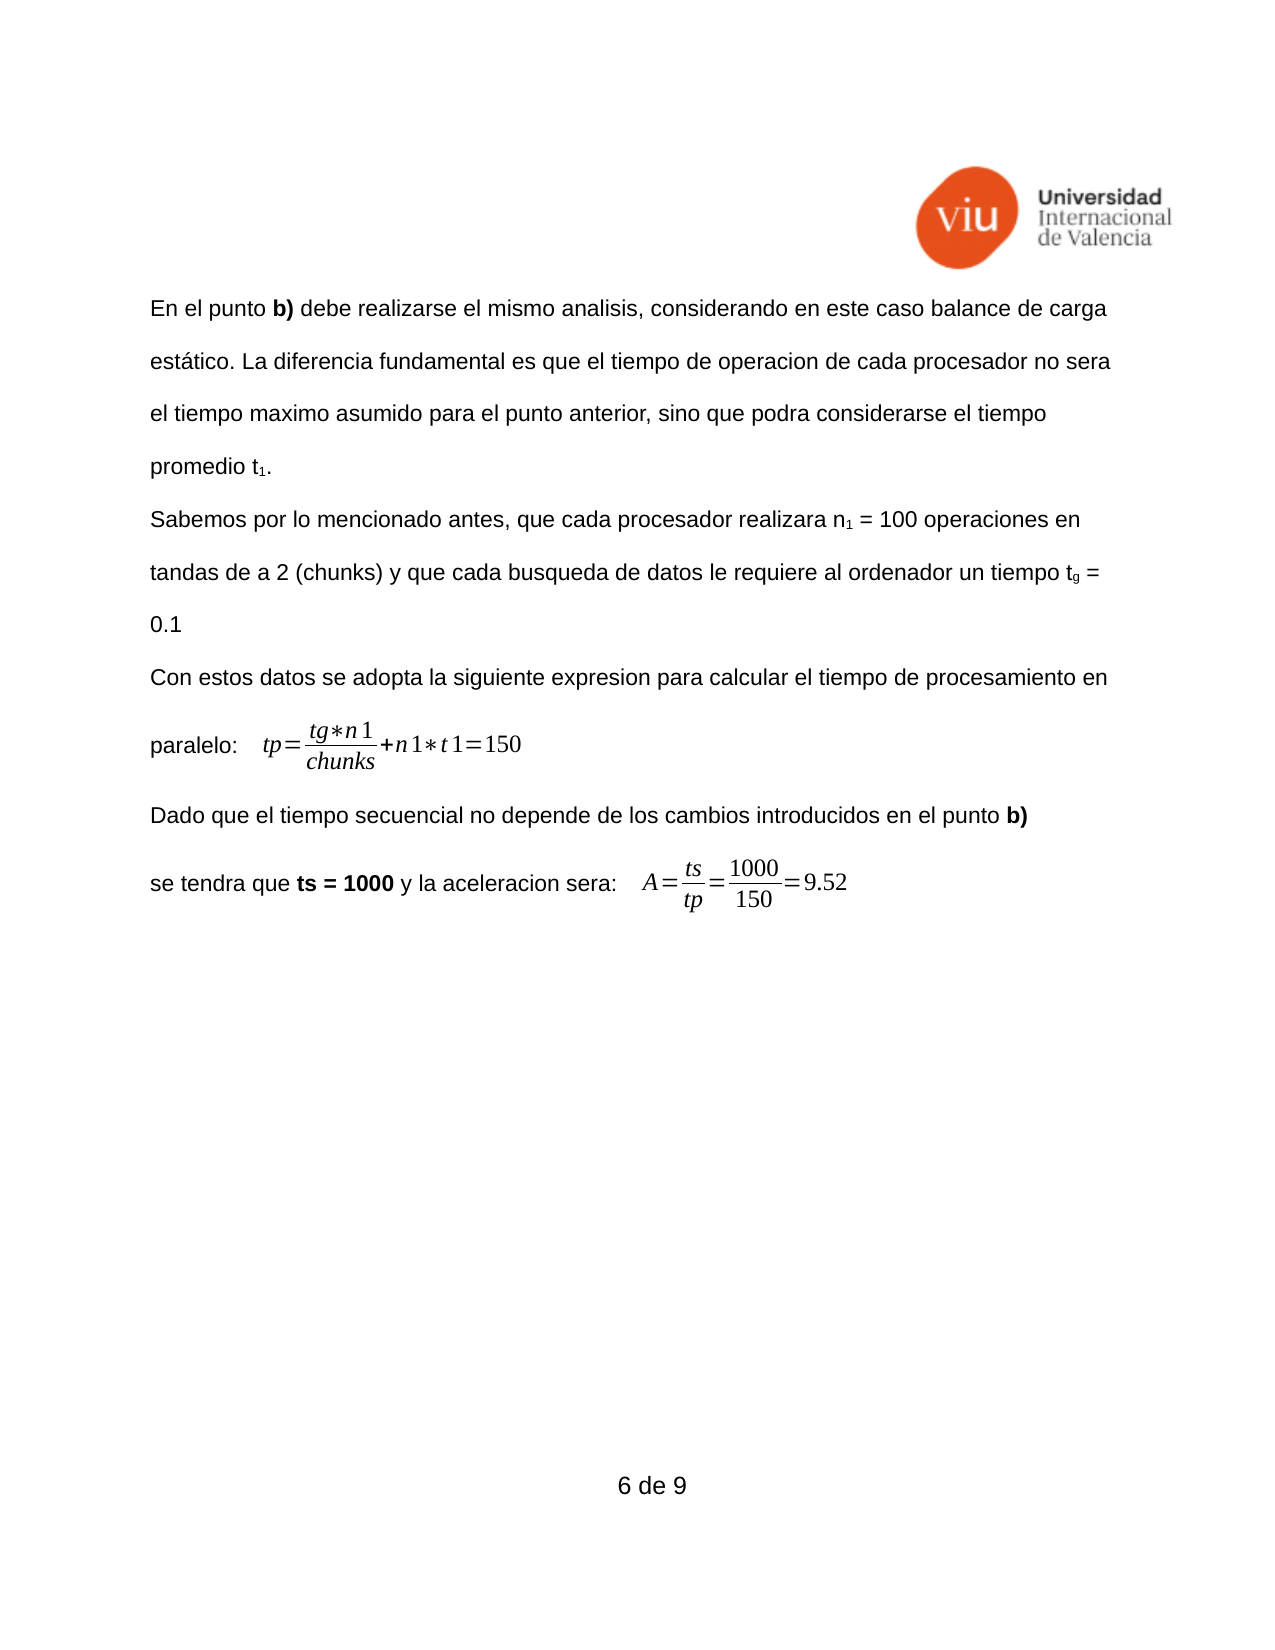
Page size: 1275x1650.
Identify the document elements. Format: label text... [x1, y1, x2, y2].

text Dado que el tiempo secuencial no depende de los cambios introducidos en el punto b) [150, 802, 1125, 828]
text se tendra que ts = 1000 y la aceleracion sera: [150, 855, 1125, 914]
text En el punto b) debe realizarse el mismo analisis, considerando en este caso balance de carga estático. La diferencia fundamental es que el tiempo de operacion de cada procesador no sera el tiempo maximo asumido para el punto anterior, sino que podra considerarse el tiempo promedio t1. [150, 295, 1125, 479]
text Con estos datos se adopta la siguiente expresion para calcular el tiempo de procesamiento en [150, 664, 1125, 690]
text Sabemos por lo mencionado antes, que cada procesador realizara n1 = 100 operaciones en tandas de a 2 (chunks) y que cada busqueda de datos le requiere al ordenador un tiempo tg = 0.1 [150, 506, 1125, 638]
picture [913, 162, 1175, 274]
text paralelo: [150, 717, 1125, 776]
